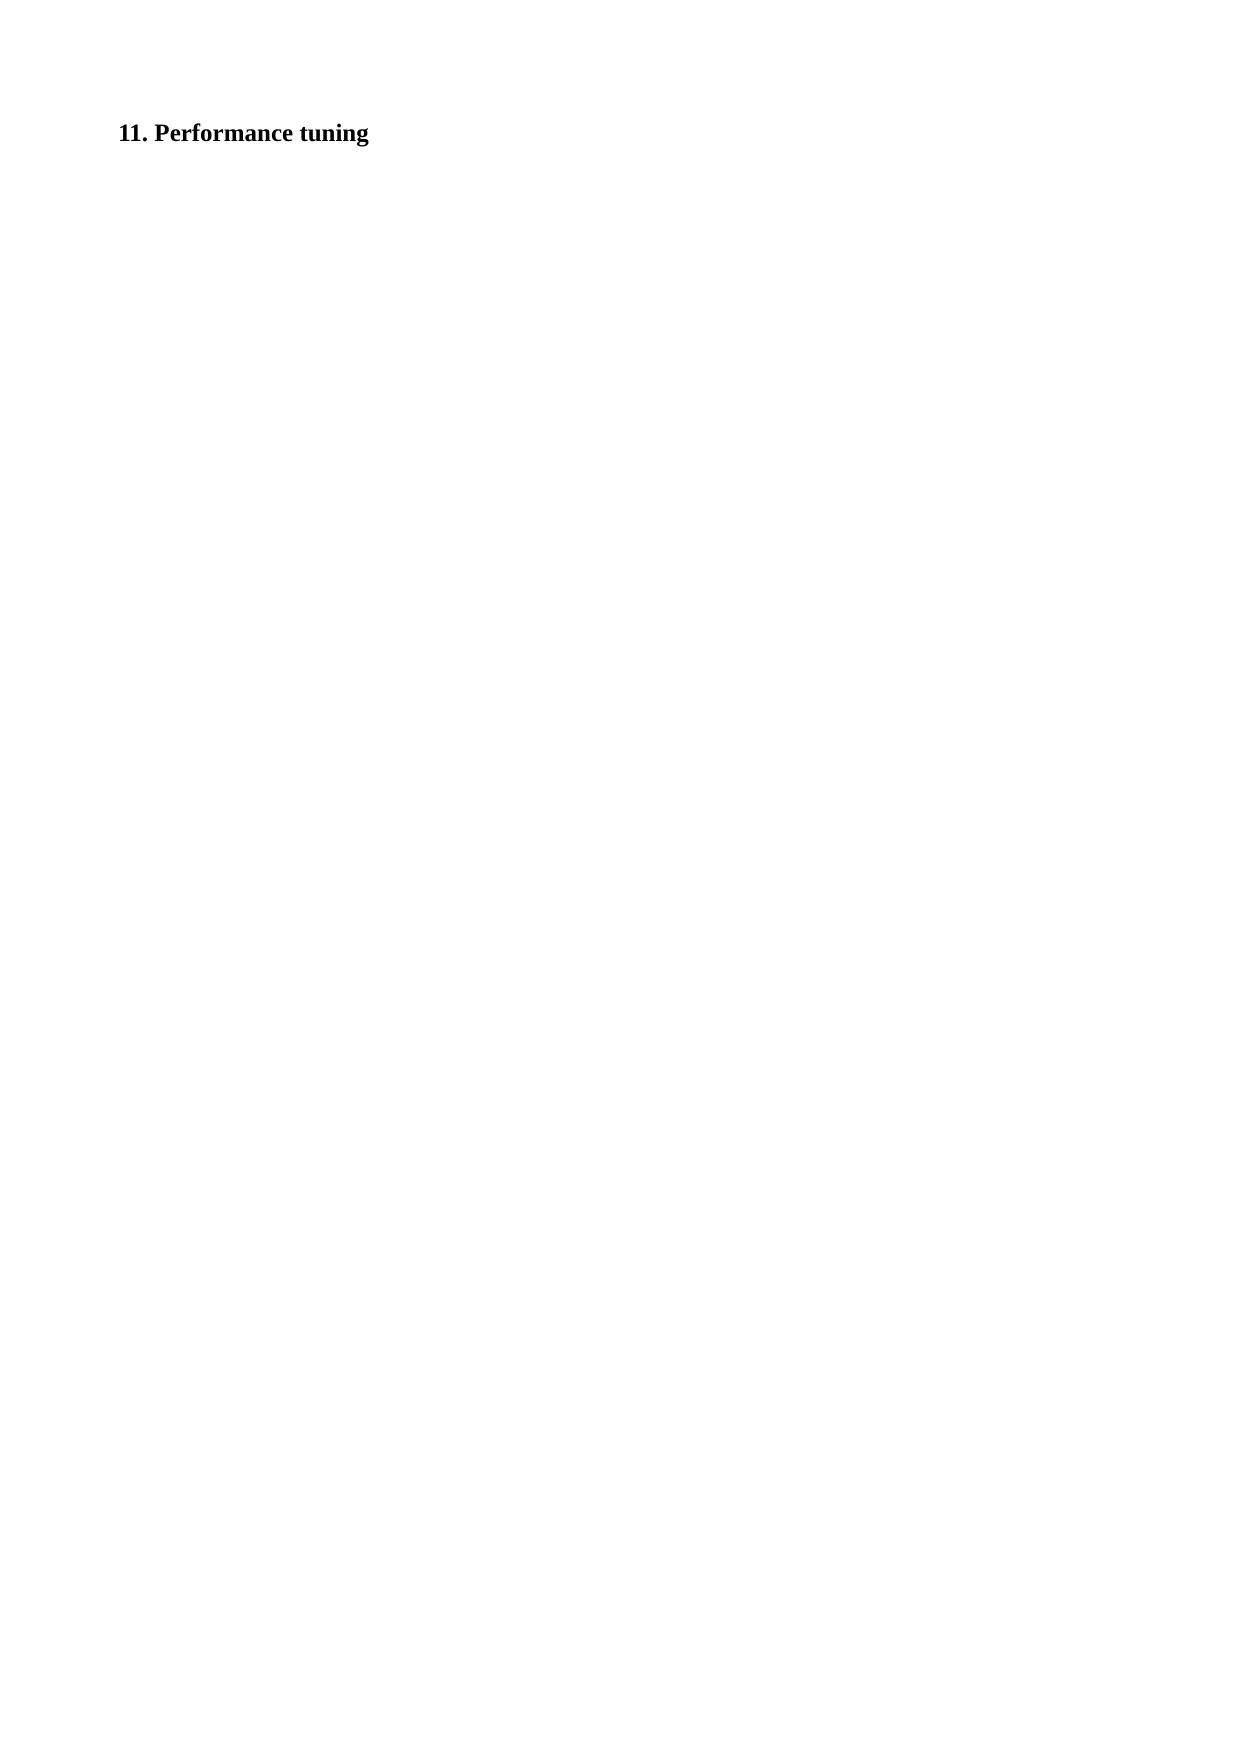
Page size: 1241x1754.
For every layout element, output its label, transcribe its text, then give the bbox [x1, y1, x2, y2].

text 11. Performance tuning [118, 118, 1122, 147]
